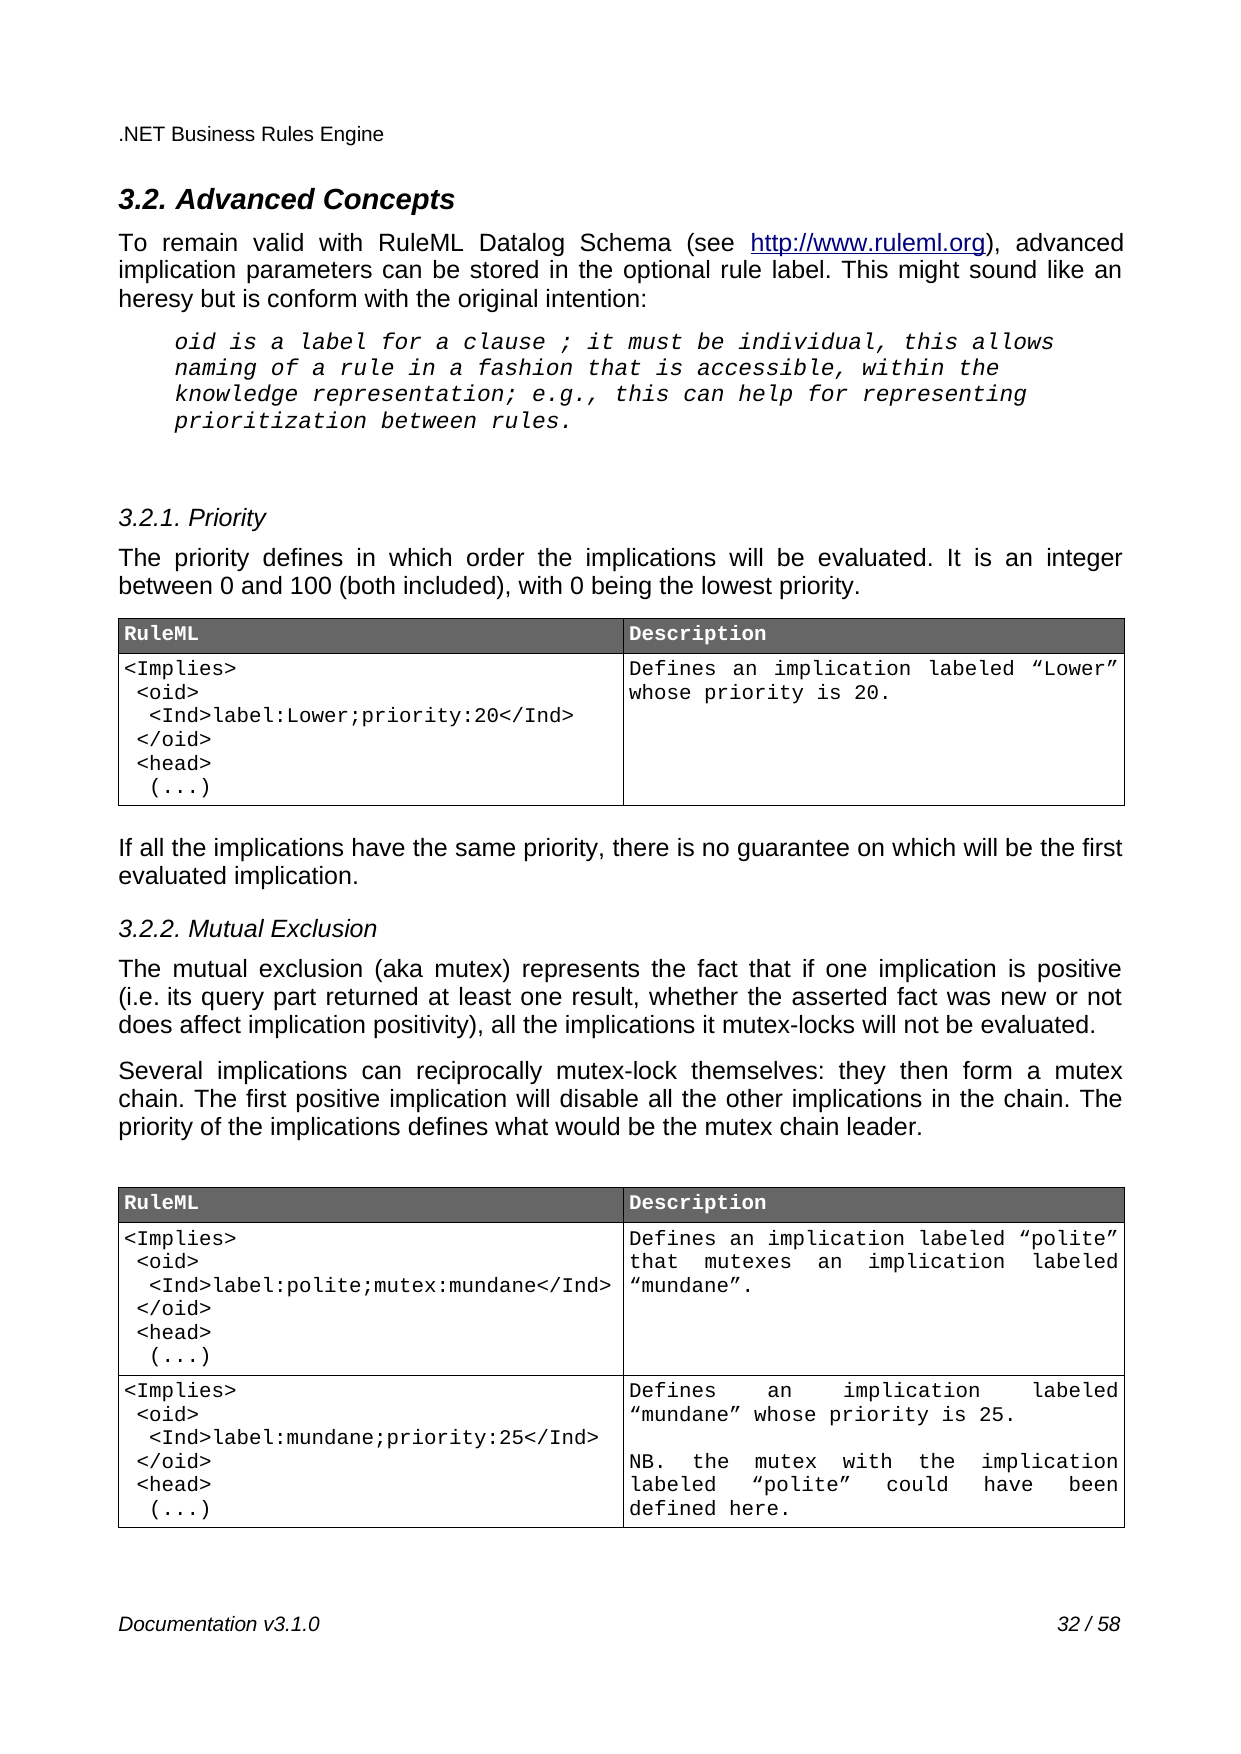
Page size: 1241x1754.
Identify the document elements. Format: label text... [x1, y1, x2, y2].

table_cell <Implies> <oid> <Ind>label:polite;mutex:mundane</Ind> </oid> <head> (...) [119, 1223, 623, 1375]
table_cell Defines an implication labeled “mundane” whose priority is 25. NB. the mutex with the implication labeled “polite” could have been defined here. [624, 1376, 1124, 1527]
table_cell <Implies> <oid> <Ind>label:Lower;priority:20</Ind> </oid> <head> (...) [119, 654, 623, 805]
subtitle Priority [118, 503, 1124, 531]
subtitle Advanced Concepts [118, 183, 1124, 216]
table_cell Defines an implication labeled “Lower” whose priority is 20. [624, 654, 1124, 805]
text Several implications can reciprocally mutex-lock themselves: they then form a mutex chain. The first positive implication will disable all the other implications in the chain. The priority of the implications defines what would be the mutex chain leader. [118, 1057, 1124, 1169]
table_cell Defines an implication labeled “polite” that mutexes an implication labeled “mundane”. [624, 1223, 1124, 1375]
text If all the implications have the same priority, there is no guarantee on which will be the first evaluated implication. [118, 833, 1124, 889]
subtitle Mutual Exclusion [118, 914, 1124, 943]
table_header RuleML [119, 1188, 623, 1222]
text oid is a label for a clause ; it must be individual, this allows naming of a rule in a fashion that is accessible, within the knowledge representation; e.g., this can help for representing prioritization between rules. [174, 330, 1124, 435]
table_header Description [624, 619, 1124, 653]
table_header Description [624, 1188, 1124, 1222]
table_header RuleML [119, 619, 623, 653]
text To remain valid with RuleML Datalog Schema (see http://www.ruleml.org), advanced implication parameters can be stored in the optional rule label. This might sound like an heresy but is conform with the original intention: [118, 228, 1124, 312]
text The priority defines in which order the implications will be evaluated. It is an integer between 0 and 100 (both included), with 0 being the lowest priority. [118, 544, 1124, 600]
text The mutual exclusion (aka mutex) represents the fact that if one implication is positive (i.e. its query part returned at least one result, whether the asserted fact was new or not does affect implication positivity), all the implications it mutex-locks will not be evaluated. [118, 955, 1124, 1039]
table_cell <Implies> <oid> <Ind>label:mundane;priority:25</Ind> </oid> <head> (...) [119, 1376, 623, 1527]
